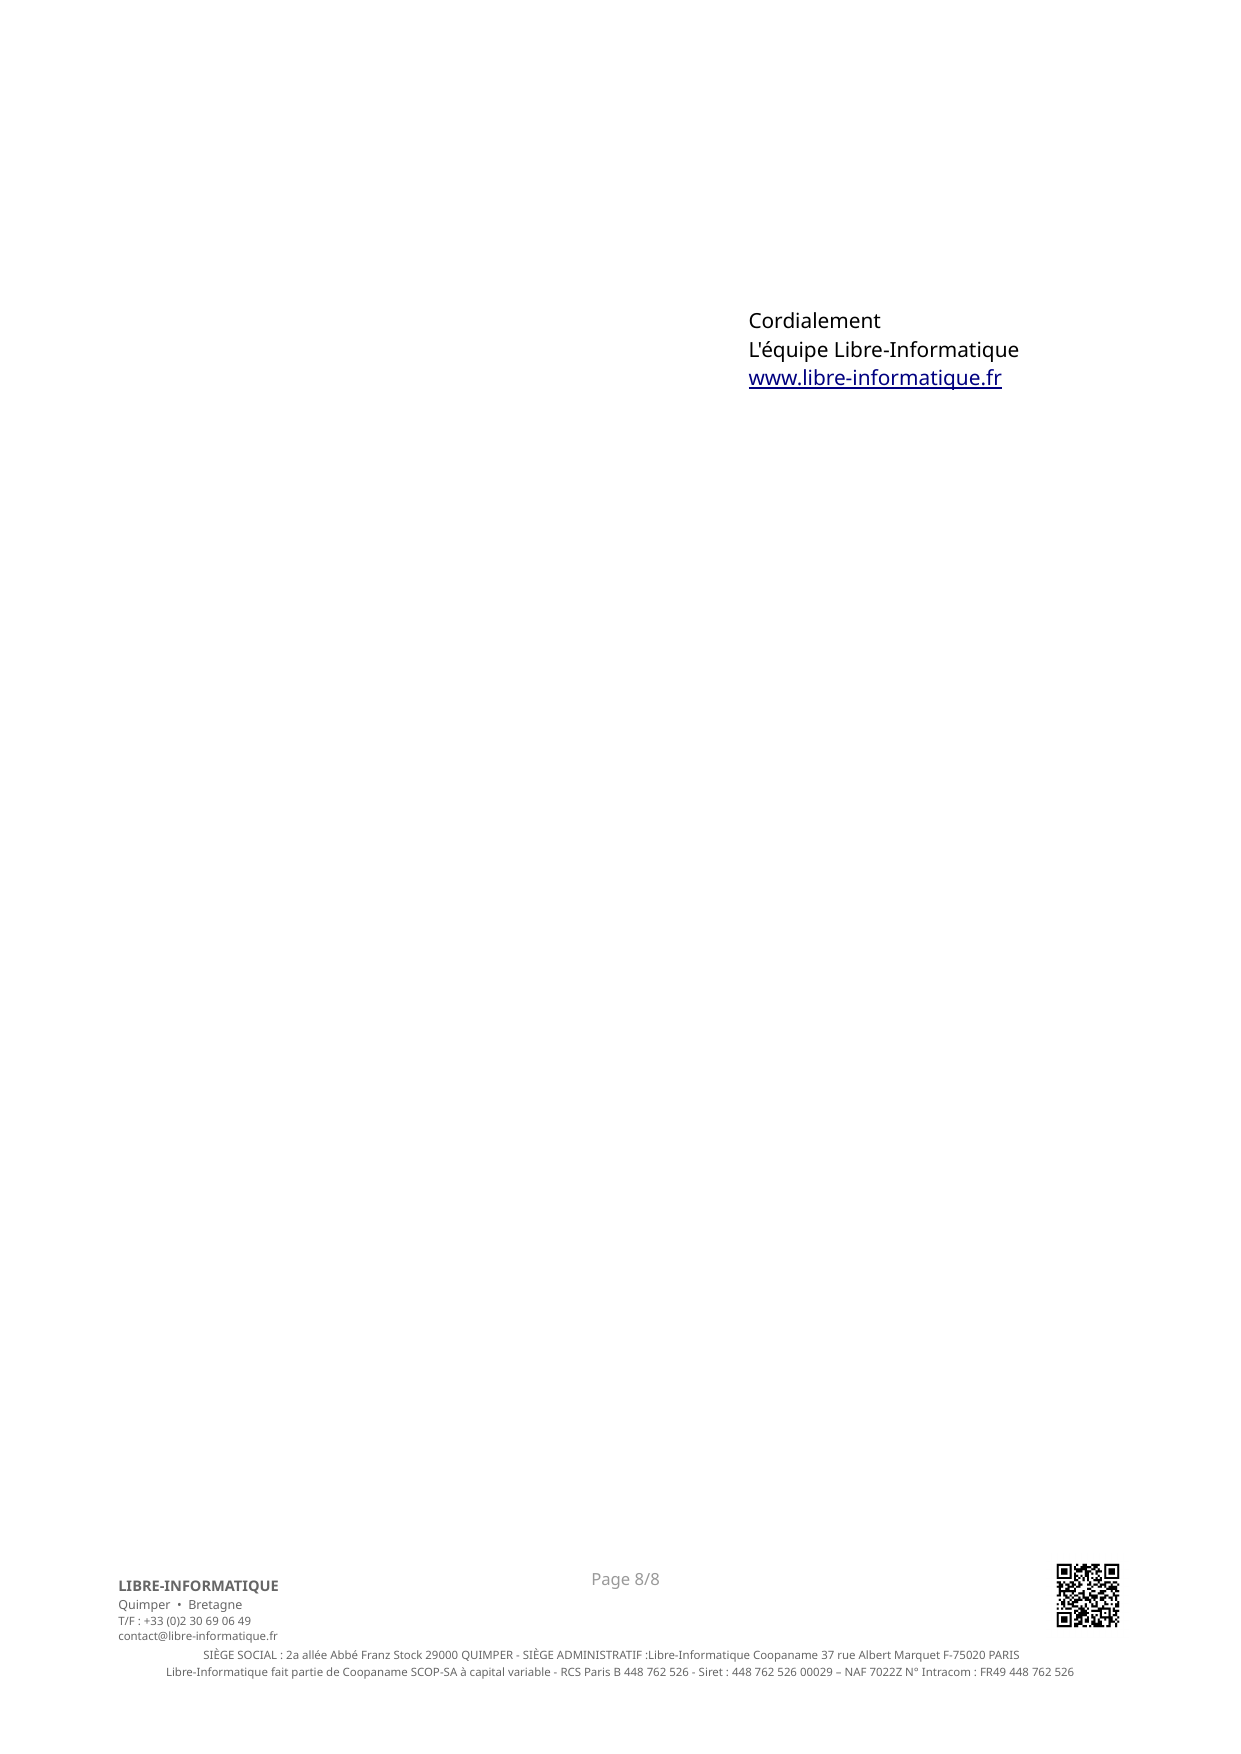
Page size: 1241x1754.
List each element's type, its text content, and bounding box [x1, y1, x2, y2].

text Cordialement [748, 306, 1122, 335]
text L'équipe Libre-Informatique [748, 335, 1122, 363]
text www.libre-informatique.fr [748, 363, 1122, 392]
picture [1046, 1553, 1130, 1638]
